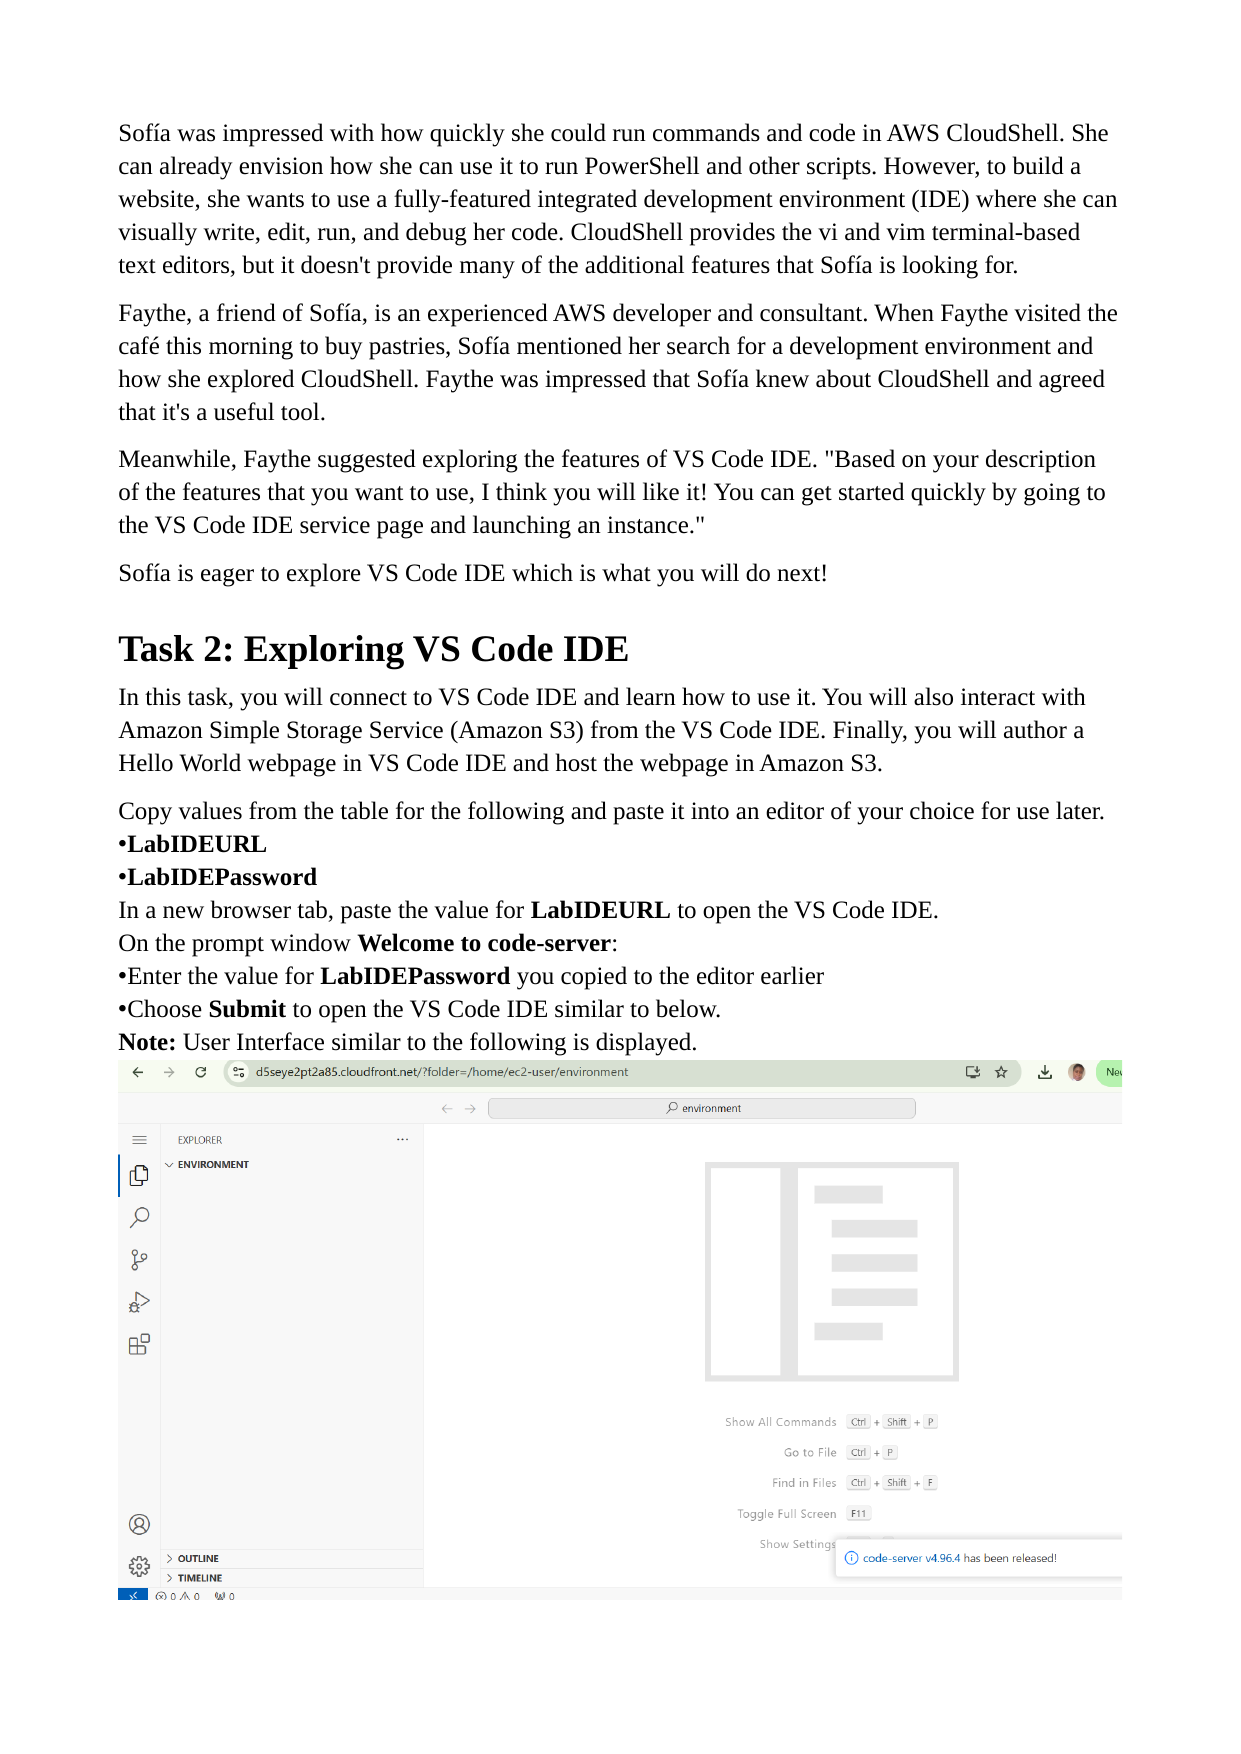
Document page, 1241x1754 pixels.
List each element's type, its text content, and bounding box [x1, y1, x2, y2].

text Meanwhile, Faythe suggested exploring the features of VS Code IDE. "Based on your description of the features that you want to use, I think you will like it! You can get started quickly by going to the VS Code IDE service page and launching an instance." [118, 444, 1122, 539]
list Copy values from the table for the following and paste it into an editor of your choice for use later. [118, 796, 1122, 824]
list On the prompt window Welcome to code-server: [118, 928, 1122, 957]
text Sofía is eager to explore VS Code IDE which is what you will do next! [118, 558, 1122, 587]
text In this task, you will connect to VS Code IDE and learn how to use it. You will also interact with Amazon Simple Storage Service (Amazon S3) from the VS Code IDE. Finally, you will author a Hello World webpage in VS Code IDE and host the webpage in Amazon S3. [118, 682, 1122, 777]
text Sofía was impressed with how quickly she could run commands and code in AWS CloudShell. She can already envision how she can use it to run PowerShell and other scripts. However, to build a website, she wants to use a fully-featured integrated development environment (IDE) where she can visually write, edit, run, and debug her code. CloudShell provides the vi and vim terminal-based text editors, but it doesn't provide many of the additional features that Sofía is looking for. [118, 118, 1122, 279]
list In a new browser tab, paste the value for LabIDEURL to open the VS Code IDE. [118, 895, 1122, 924]
list Enter the value for LabIDEPassword you copied to the editor earlier [118, 961, 1122, 990]
list LabIDEURL [118, 829, 1122, 858]
list LabIDEPassword [118, 862, 1122, 891]
list Choose Submit to open the VS Code IDE similar to below. [118, 994, 1122, 1023]
list Note: User Interface similar to the following is displayed. [118, 1027, 1122, 1056]
picture [118, 1060, 1123, 1600]
text Faythe, a friend of Sofía, is an experienced AWS developer and consultant. When Faythe visited the café this morning to buy pastries, Sofía mentioned her search for a development environment and how she explored CloudShell. Faythe was impressed that Sofía knew about CloudShell and agreed that it's a useful tool. [118, 298, 1122, 426]
subtitle Task 2: Exploring VS Code IDE [118, 627, 1122, 670]
